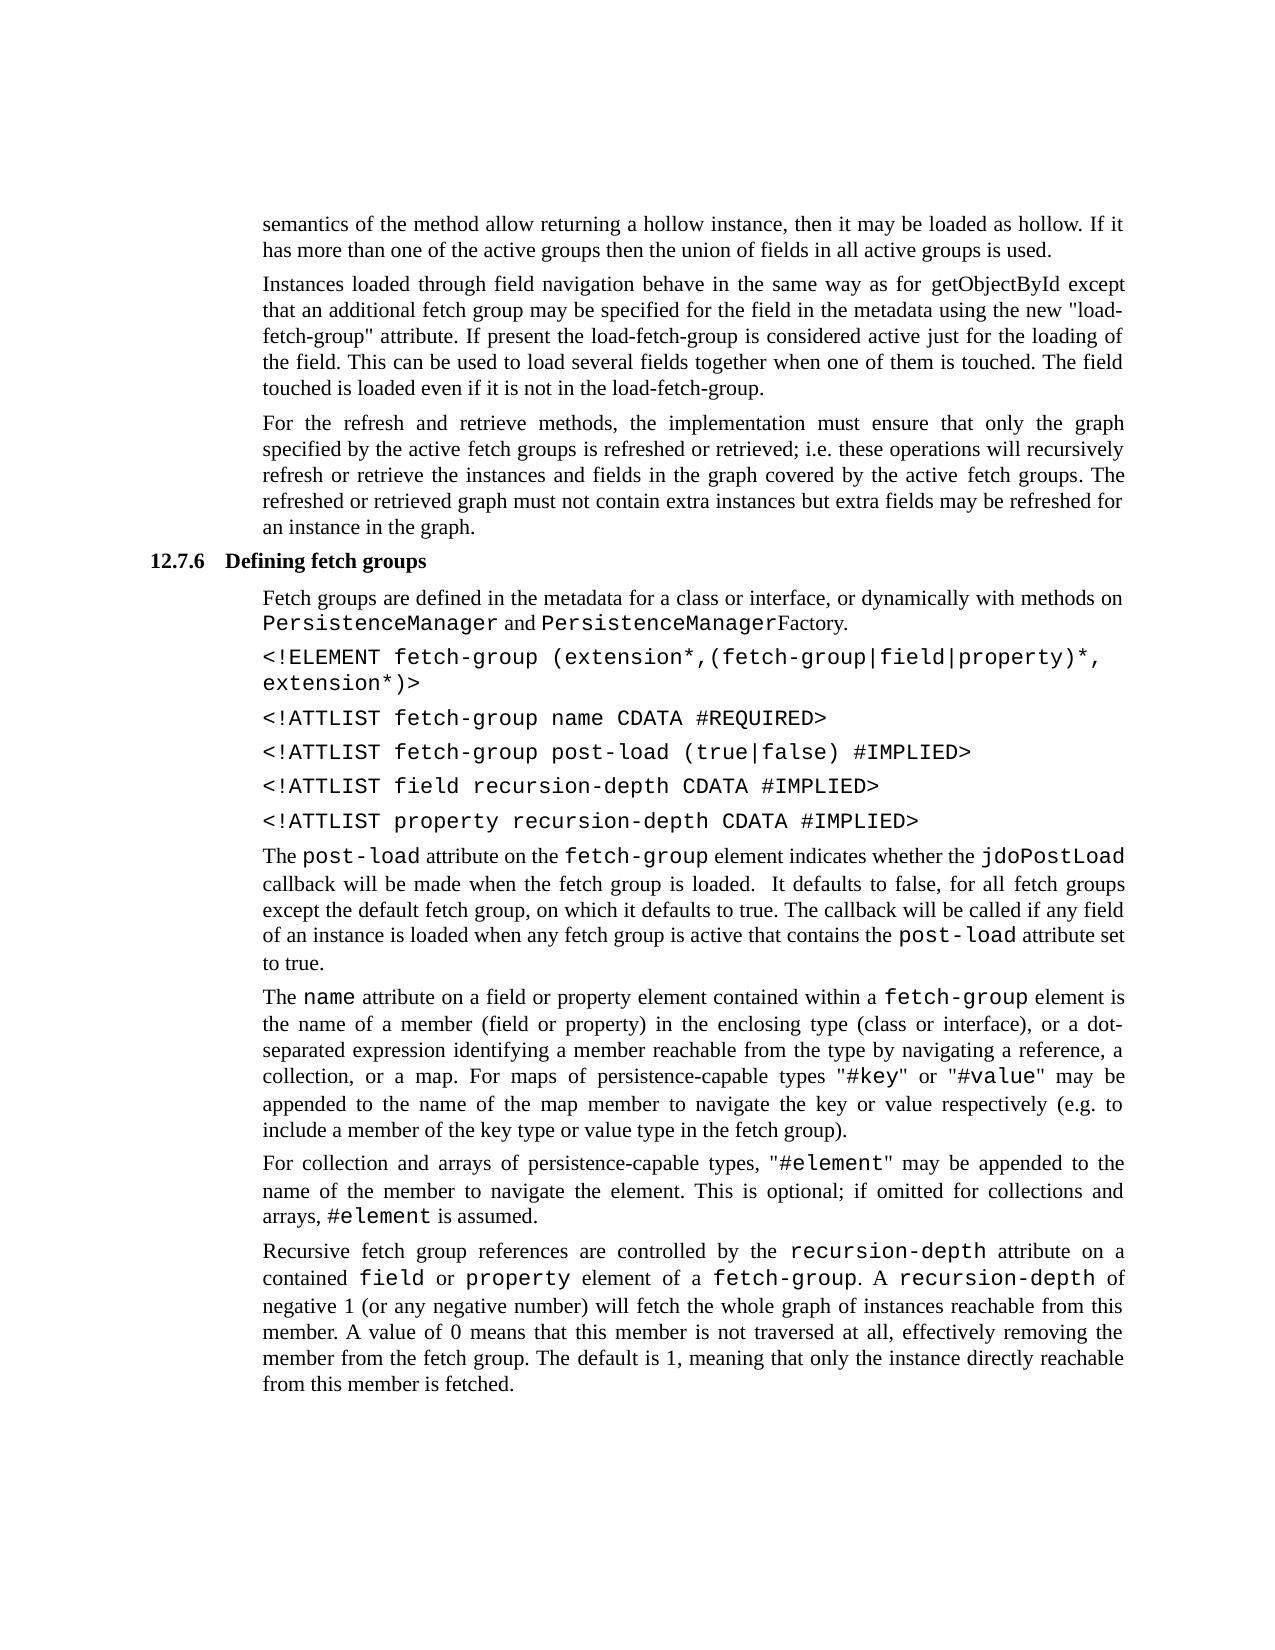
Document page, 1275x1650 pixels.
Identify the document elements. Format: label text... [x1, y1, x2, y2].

text <!ATTLIST fetch-group name CDATA #REQUIRED> [262, 706, 1125, 732]
text For collection and arrays of persistence-capable types, "#element" may be appended to the name of the member to navigate the element. This is optional; if omitted for collections and arrays, #element is assumed. [262, 1150, 1125, 1230]
text <!ELEMENT fetch-group (extension*,(fetch-group|field|property)*, extension*)> [262, 645, 1125, 697]
text semantics of the method allow returning a hollow instance, then it may be loaded as hollow. If it has more than one of the active groups then the union of fields in all active groups is used. [262, 210, 1125, 262]
text The name attribute on a field or property element contained within a fetch-group element is the name of a member (field or property) in the enclosing type (class or interface), or a dot-separated expression identifying a member reachable from the type by navigating a reference, a collection, or a map. For maps of persistence-capable types "#key" or "#value" may be appended to the name of the map member to navigate the key or value respectively (e.g. to include a member of the key type or value type in the fetch group). [262, 984, 1125, 1142]
text Instances loaded through field navigation behave in the same way as for getObjectById except that an additional fetch group may be specified for the field in the metadata using the new "load-fetch-group" attribute. If present the load-fetch-group is considered active just for the loading of the field. This can be used to load several fields together when one of them is touched. The field touched is loaded even if it is not in the load-fetch-group. [262, 270, 1125, 401]
text <!ATTLIST fetch-group post-load (true|false) #IMPLIED> [262, 740, 1125, 766]
text Fetch groups are defined in the metadata for a class or interface, or dynamically with methods on PersistenceManager and PersistenceManagerFactory. [262, 584, 1125, 637]
text <!ATTLIST property recursion-depth CDATA #IMPLIED> [262, 809, 1125, 835]
subtitle Defining fetch groups [150, 547, 1125, 573]
text The post-load attribute on the fetch-group element indicates whether the jdoPostLoad callback will be made when the fetch group is loaded. It defaults to false, for all fetch groups except the default fetch group, on which it defaults to true. The callback will be called if any field of an instance is loaded when any fetch group is active that contains the post-load attribute set to true. [262, 843, 1125, 975]
text <!ATTLIST field recursion-depth CDATA #IMPLIED> [262, 774, 1125, 801]
text Recursive fetch group references are controlled by the recursion-depth attribute on a contained field or property element of a fetch-group. A recursion-depth of negative 1 (or any negative number) will fetch the whole graph of instances reachable from this member. A value of 0 means that this member is not traversed at all, effectively removing the member from the fetch group. The default is 1, meaning that only the instance directly reachable from this member is fetched. [262, 1238, 1125, 1397]
text For the refresh and retrieve methods, the implementation must ensure that only the graph specified by the active fetch groups is refreshed or retrieved; i.e. these operations will recursively refresh or retrieve the instances and fields in the graph covered by the active fetch groups. The refreshed or retrieved graph must not contain extra instances but extra fields may be refreshed for an instance in the graph. [262, 409, 1125, 539]
